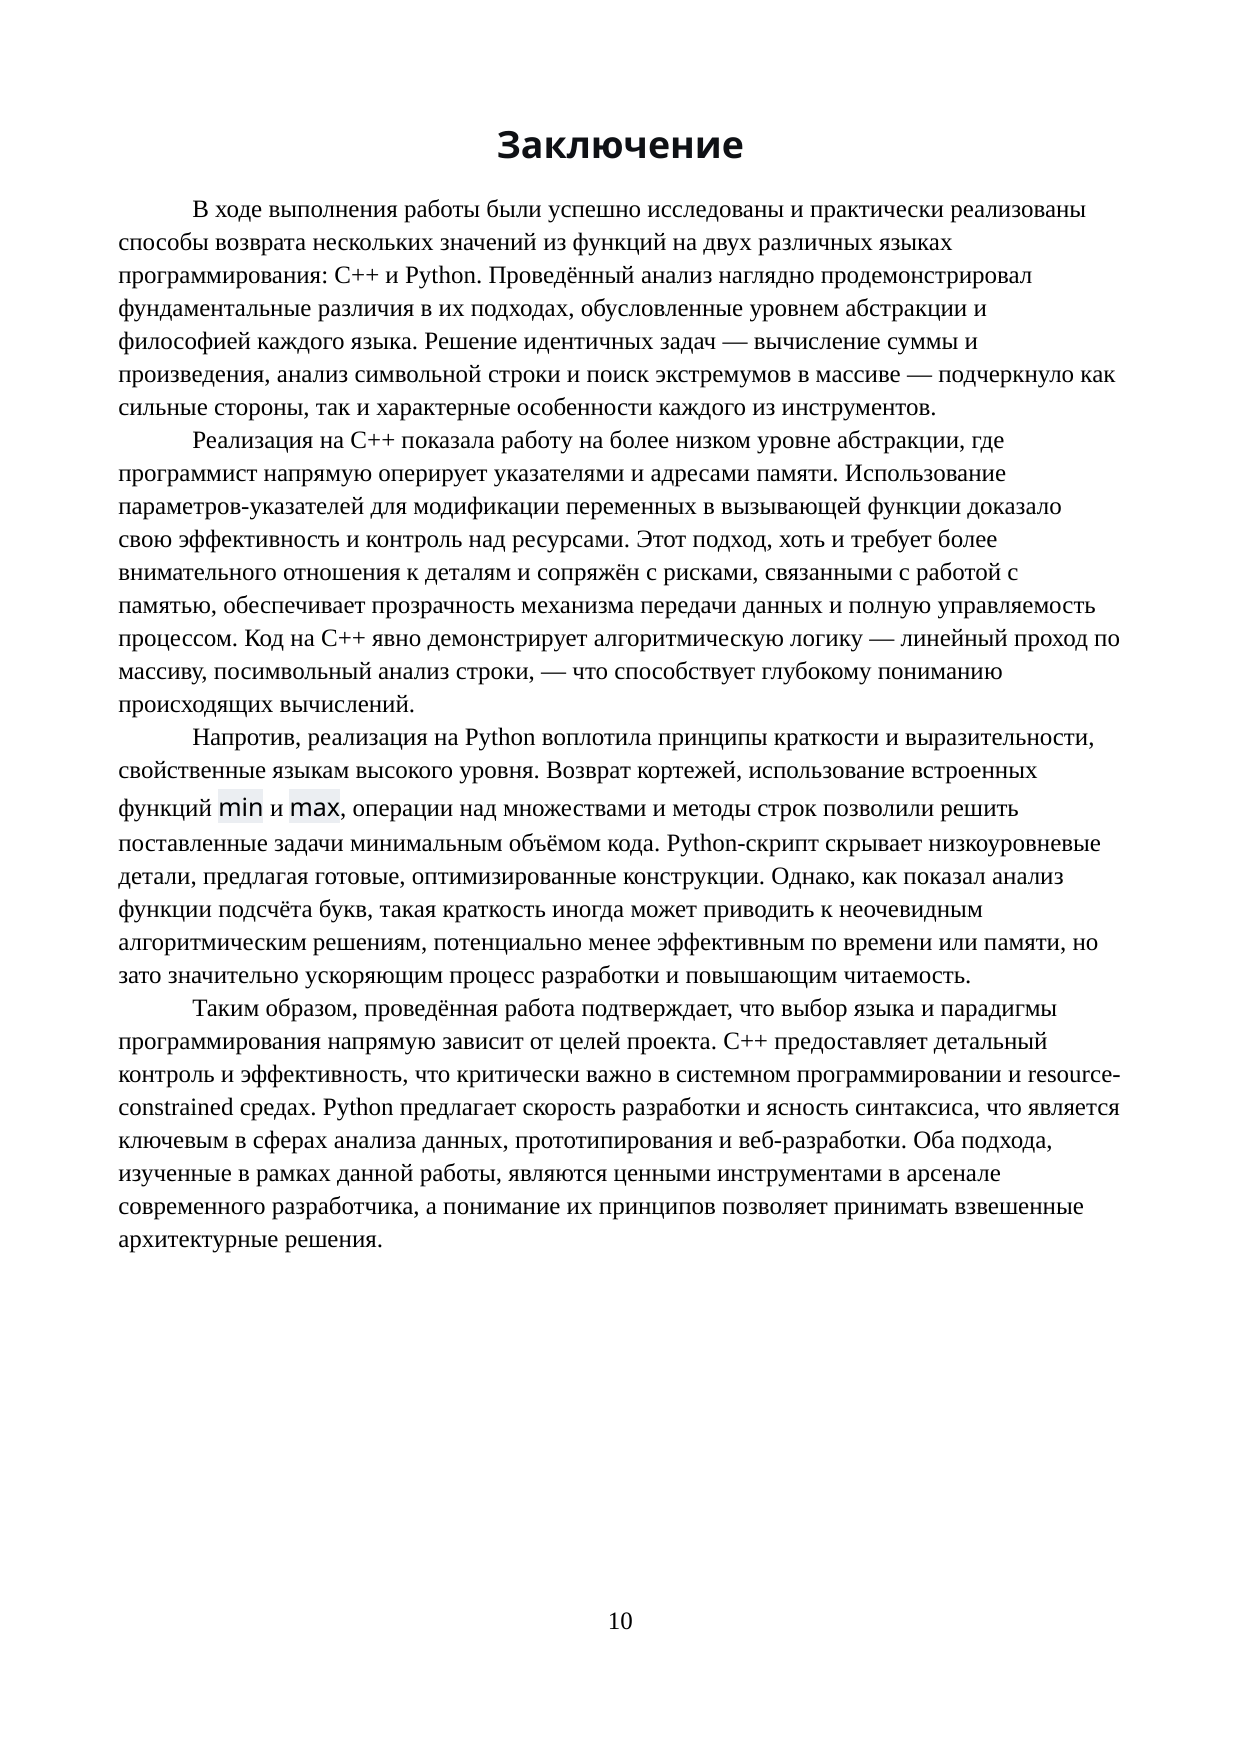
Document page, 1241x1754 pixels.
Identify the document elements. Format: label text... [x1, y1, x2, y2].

subtitle Заключение [118, 118, 1122, 169]
text В ходе выполнения работы были успешно исследованы и практически реализованы способы возврата нескольких значений из функций на двух различных языках программирования: C++ и Python. Проведённый анализ наглядно продемонстрировал фундаментальные различия в их подходах, обусловленные уровнем абстракции и философией каждого языка. Решение идентичных задач — вычисление суммы и произведения, анализ символьной строки и поиск экстремумов в массиве — подчеркнуло как сильные стороны, так и характерные особенности каждого из инструментов. Реализация на C++ показала работу на более низком уровне абстракции, где программист напрямую оперирует указателями и адресами памяти. Использование параметров-указателей для модификации переменных в вызывающей функции доказало свою эффективность и контроль над ресурсами. Этот подход, хоть и требует более внимательного отношения к деталям и сопряжён с рисками, связанными с работой с памятью, обеспечивает прозрачность механизма передачи данных и полную управляемость процессом. Код на C++ явно демонстрирует алгоритмическую логику — линейный проход по массиву, посимвольный анализ строки, — что способствует глубокому пониманию происходящих вычислений. Напротив, реализация на Python воплотила принципы краткости и выразительности, свойственные языкам высокого уровня. Возврат кортежей, использование встроенных функций min и max, операции над множествами и методы строк позволили решить поставленные задачи минимальным объёмом кода. Python-скрипт скрывает низкоуровневые детали, предлагая готовые, оптимизированные конструкции. Однако, как показал анализ функции подсчёта букв, такая краткость иногда может приводить к неочевидным алгоритмическим решениям, потенциально менее эффективным по времени или памяти, но зато значительно ускоряющим процесс разработки и повышающим читаемость. Таким образом, проведённая работа подтверждает, что выбор языка и парадигмы программирования напрямую зависит от целей проекта. C++ предоставляет детальный контроль и эффективность, что критически важно в системном программировании и resource-constrained средах. Python предлагает скорость разработки и ясность синтаксиса, что является ключевым в сферах анализа данных, прототипирования и веб-разработки. Оба подхода, изученные в рамках данной работы, являются ценными инструментами в арсенале современного разработчика, а понимание их принципов позволяет принимать взвешенные архитектурные решения. [118, 194, 1122, 1253]
